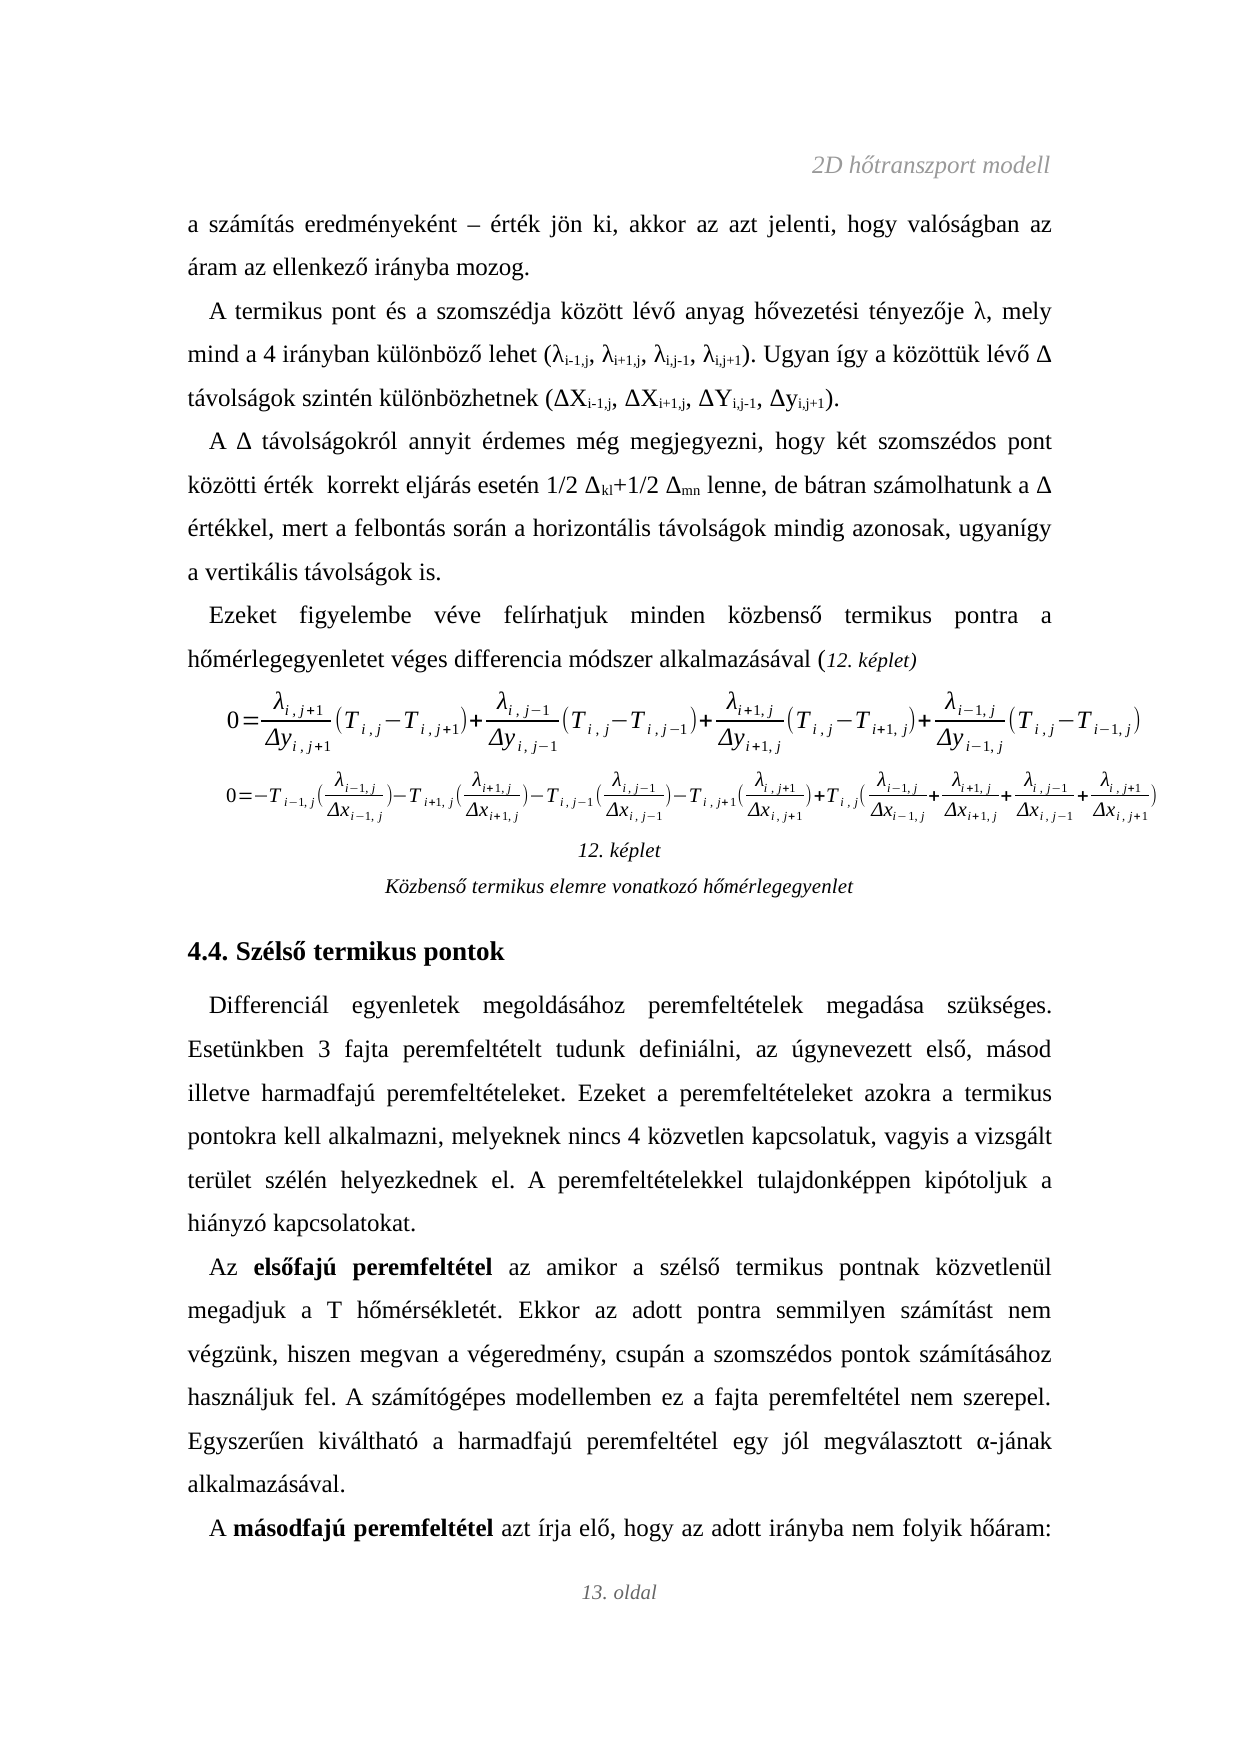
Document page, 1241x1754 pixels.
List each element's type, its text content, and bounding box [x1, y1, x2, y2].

text Ezeket figyelembe véve felírhatjuk minden közbenső termikus pontra a hőmérlegegyenletet véges differencia módszer alkalmazásával (12. képlet) [187, 600, 1053, 673]
text Differenciál egyenletek megoldásához peremfeltételek megadása szükséges. Esetünkben 3 fajta peremfeltételt tudunk definiálni, az úgynevezett első, másod illetve harmadfajú peremfeltételeket. Ezeket a peremfeltételeket azokra a termikus pontokra kell alkalmazni, melyeknek nincs 4 közvetlen kapcsolatuk, vagyis a vizsgált terület szélén helyezkednek el. A peremfeltételekkel tulajdonképpen kipótoljuk a hiányzó kapcsolatokat. [187, 990, 1053, 1237]
subtitle Szélső termikus pontok [187, 935, 1053, 966]
text A termikus pont és a szomszédja között lévő anyag hővezetési tényezője λ, mely mind a 4 irányban különböző lehet (λi-1,j, λi+1,j, λi,j-1, λi,j+1). Ugyan így a közöttük lévő Δ távolságok szintén különbözhetnek (ΔXi-1,j, ΔXi+1,j, ΔYi,j-1, Δyi,j+1). [187, 296, 1053, 412]
text 12. képlet [187, 838, 1053, 862]
text Az elsőfajú peremfeltétel az amikor a szélső termikus pontnak közvetlenül megadjuk a T hőmérsékletét. Ekkor az adott pontra semmilyen számítást nem végzünk, hiszen megvan a végeredmény, csupán a szomszédos pontok számításához használjuk fel. A számítógépes modellemben ez a fajta peremfeltétel nem szerepel. Egyszerűen kiváltható a harmadfajú peremfeltétel egy jól megválasztott α-jának alkalmazásával. [187, 1252, 1053, 1498]
text a számítás eredményeként – érték jön ki, akkor az azt jelenti, hogy valóságban az áram az ellenkező irányba mozog. [187, 208, 1053, 281]
text Közbenső termikus elemre vonatkozó hőmérlegegyenlet [187, 874, 1053, 898]
text A Δ távolságokról annyit érdemes még megjegyezni, hogy két szomszédos pont közötti érték korrekt eljárás esetén 1/2 Δkl+1/2 Δmn lenne, de bátran számolhatunk a Δ értékkel, mert a felbontás során a horizontális távolságok mindig azonosak, ugyanígy a vertikális távolságok is. [187, 426, 1053, 586]
text A másodfajú peremfeltétel azt írja elő, hogy az adott irányba nem folyik hőáram: [187, 1513, 1053, 1542]
